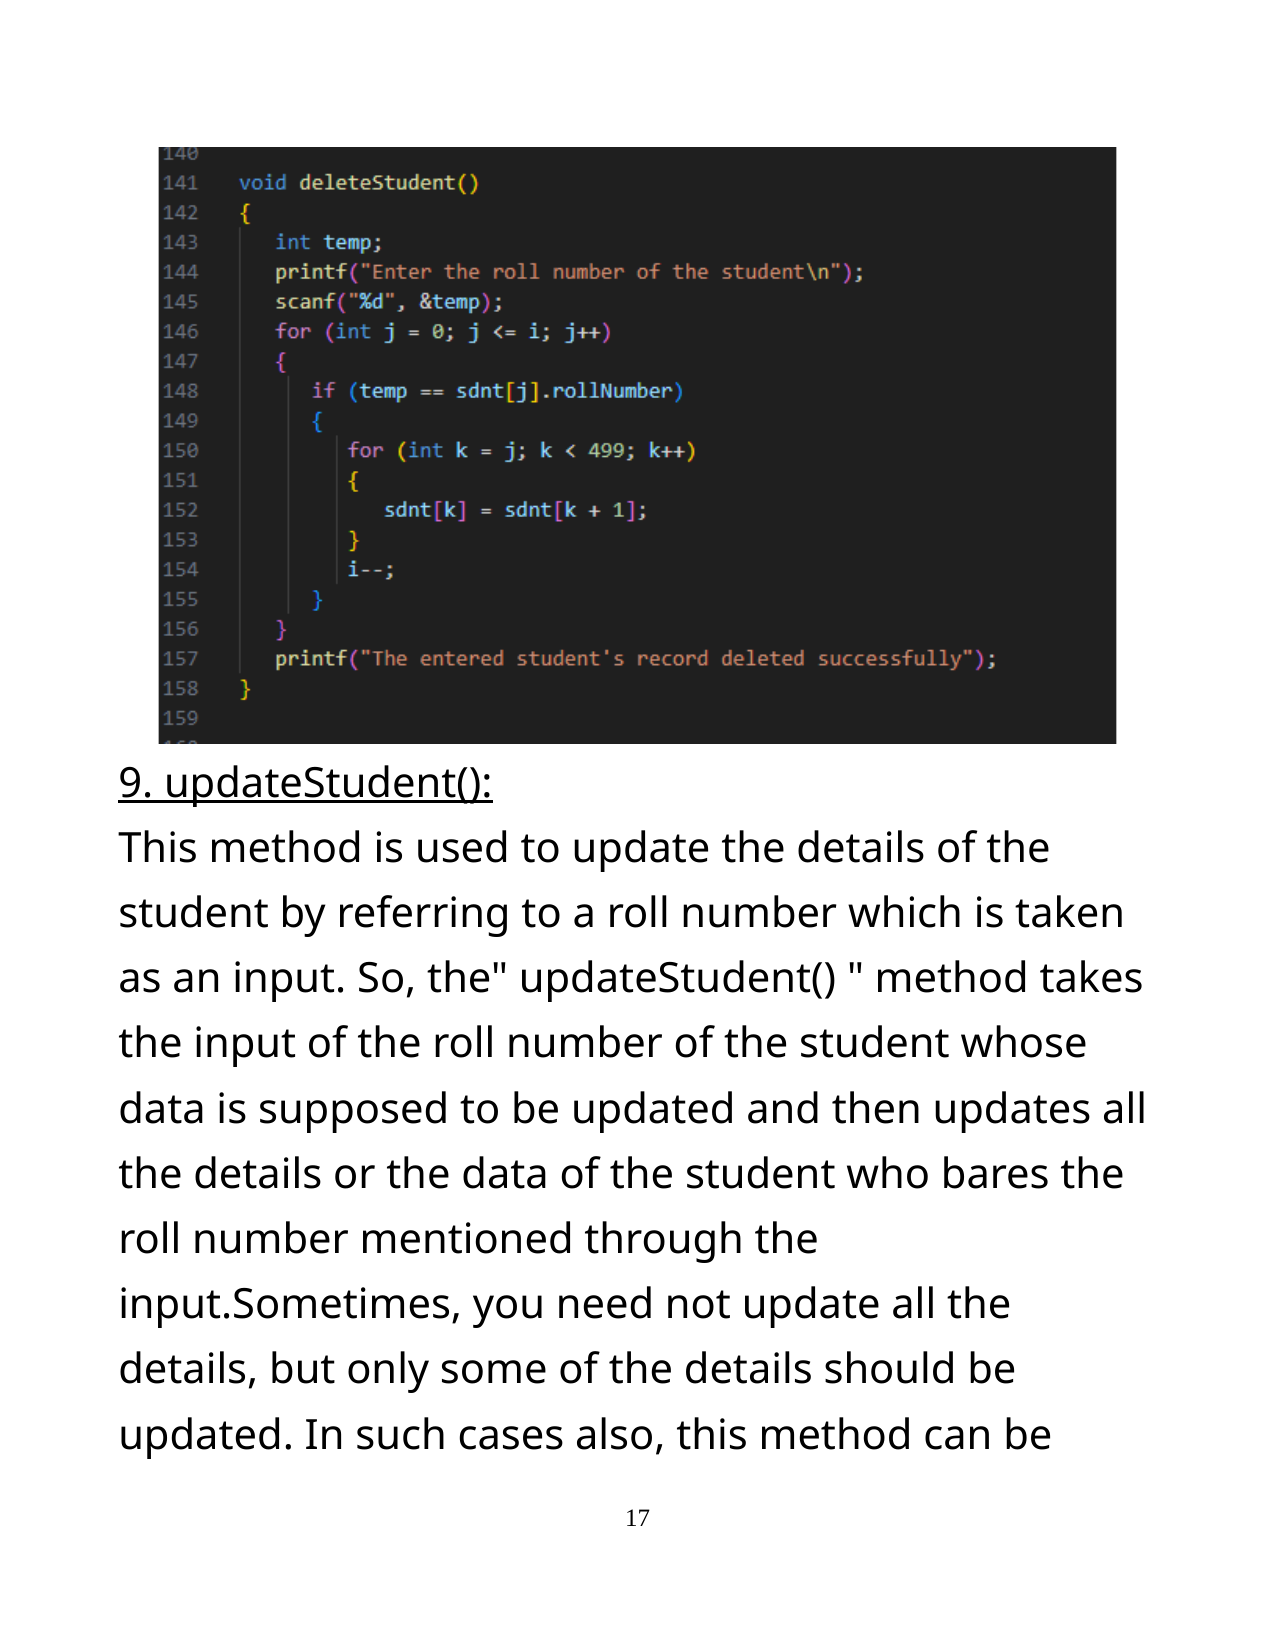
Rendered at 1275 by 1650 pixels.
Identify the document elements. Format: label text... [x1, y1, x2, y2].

text This method is used to update the details of the student by referring to a roll number which is taken as an input. So, the" updateStudent() " method takes the input of the roll number of the student whose data is supposed to be updated and then updates all the details or the data of the student who bares the roll number mentioned through the input.Sometimes, you need not update all the details, but only some of the details should be updated. In such cases also, this method can be [118, 818, 1157, 1461]
picture [158, 147, 1117, 744]
subtitle 9. updateStudent(): [118, 118, 1157, 809]
